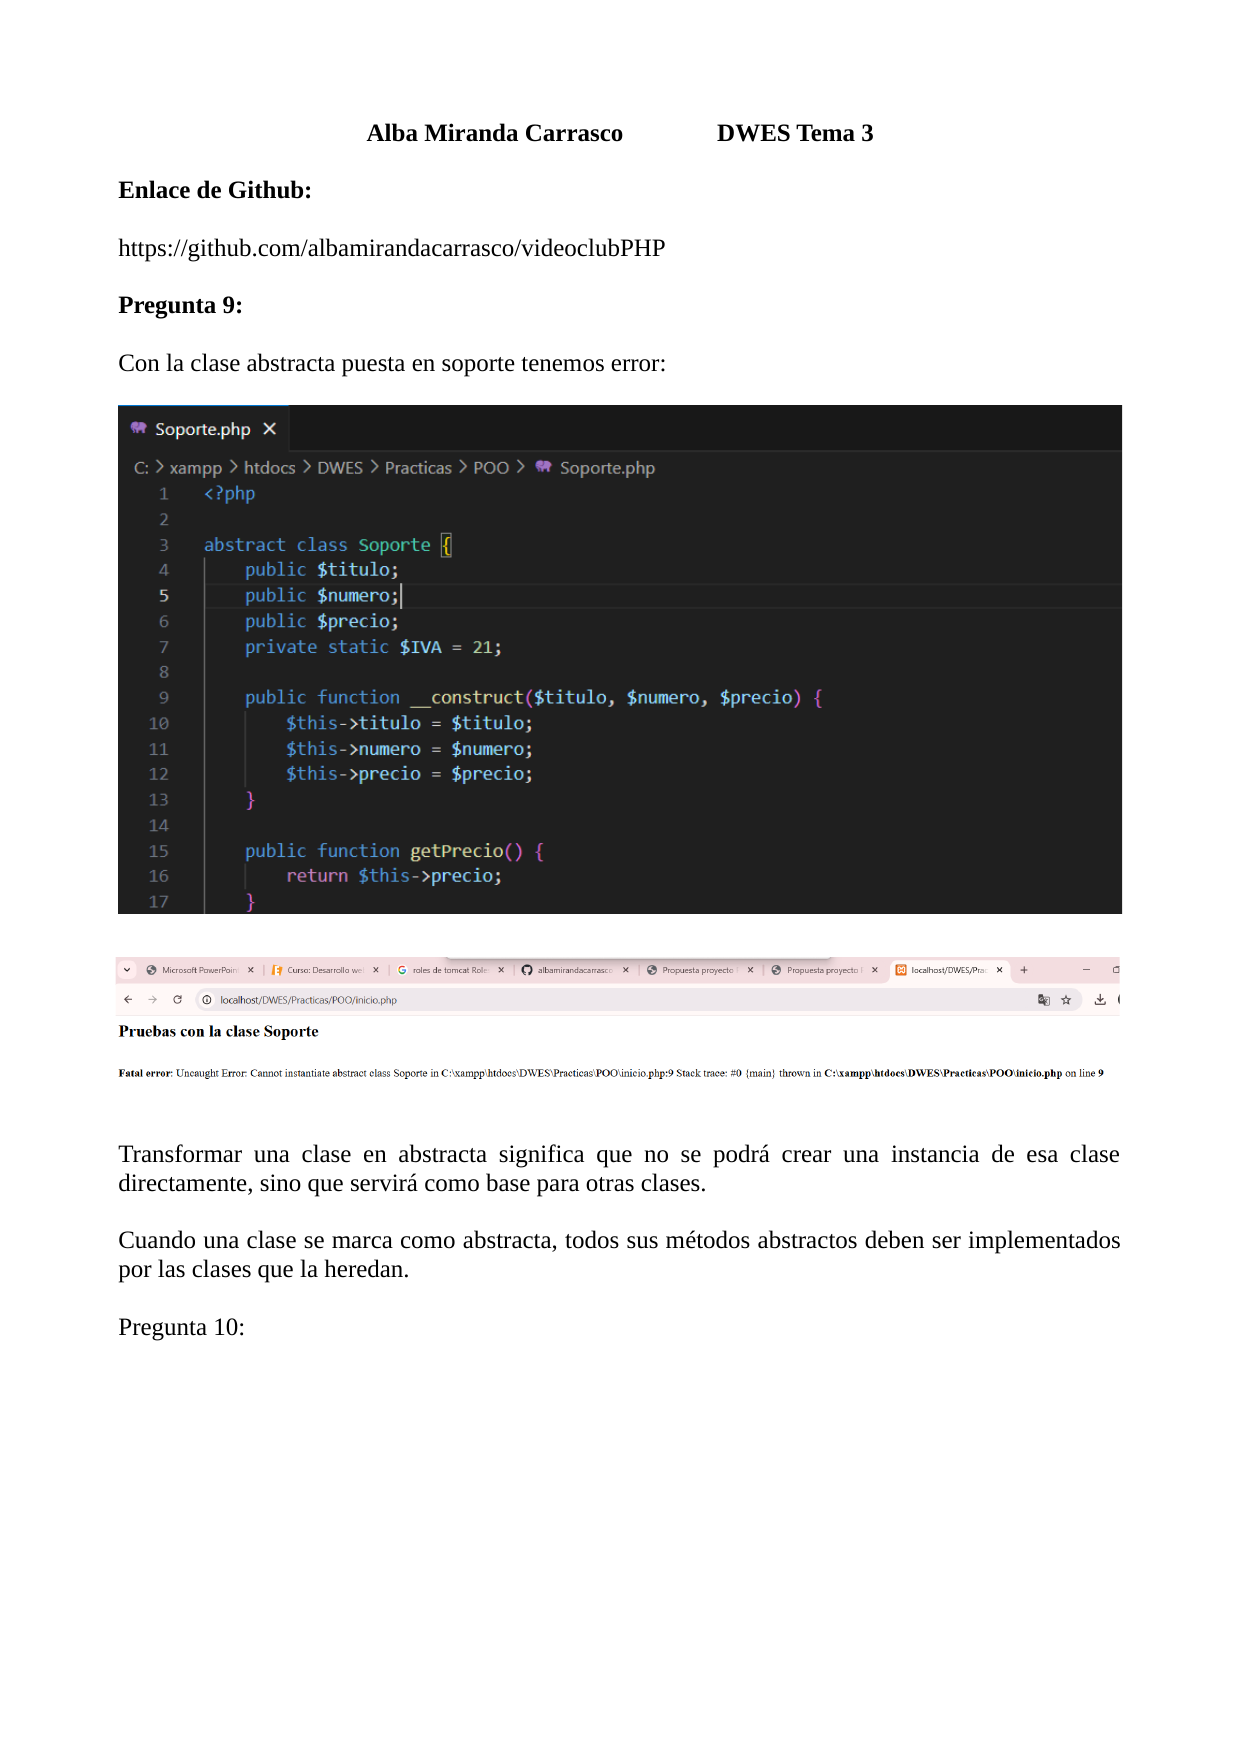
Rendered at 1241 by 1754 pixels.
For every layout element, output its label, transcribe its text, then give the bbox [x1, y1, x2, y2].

text Con la clase abstracta puesta en soporte tenemos error: [118, 348, 1122, 377]
text https://github.com/albamirandacarrasco/videoclubPHP [118, 233, 1122, 262]
text Enlace de Github: [118, 176, 1122, 204]
picture [118, 405, 1123, 914]
text Alba Miranda Carrasco DWES Tema 3 [118, 118, 1122, 147]
text Transformar una clase en abstracta significa que no se podrá crear una instancia de esa clase directamente, sino que servirá como base para otras clases. [118, 1139, 1122, 1197]
text Pregunta 10: [118, 1312, 1122, 1340]
text Pregunta 9: [118, 291, 1122, 319]
picture [115, 957, 1120, 1111]
text Cuando una clase se marca como abstracta, todos sus métodos abstractos deben ser implementados por las clases que la heredan. [118, 1225, 1122, 1283]
